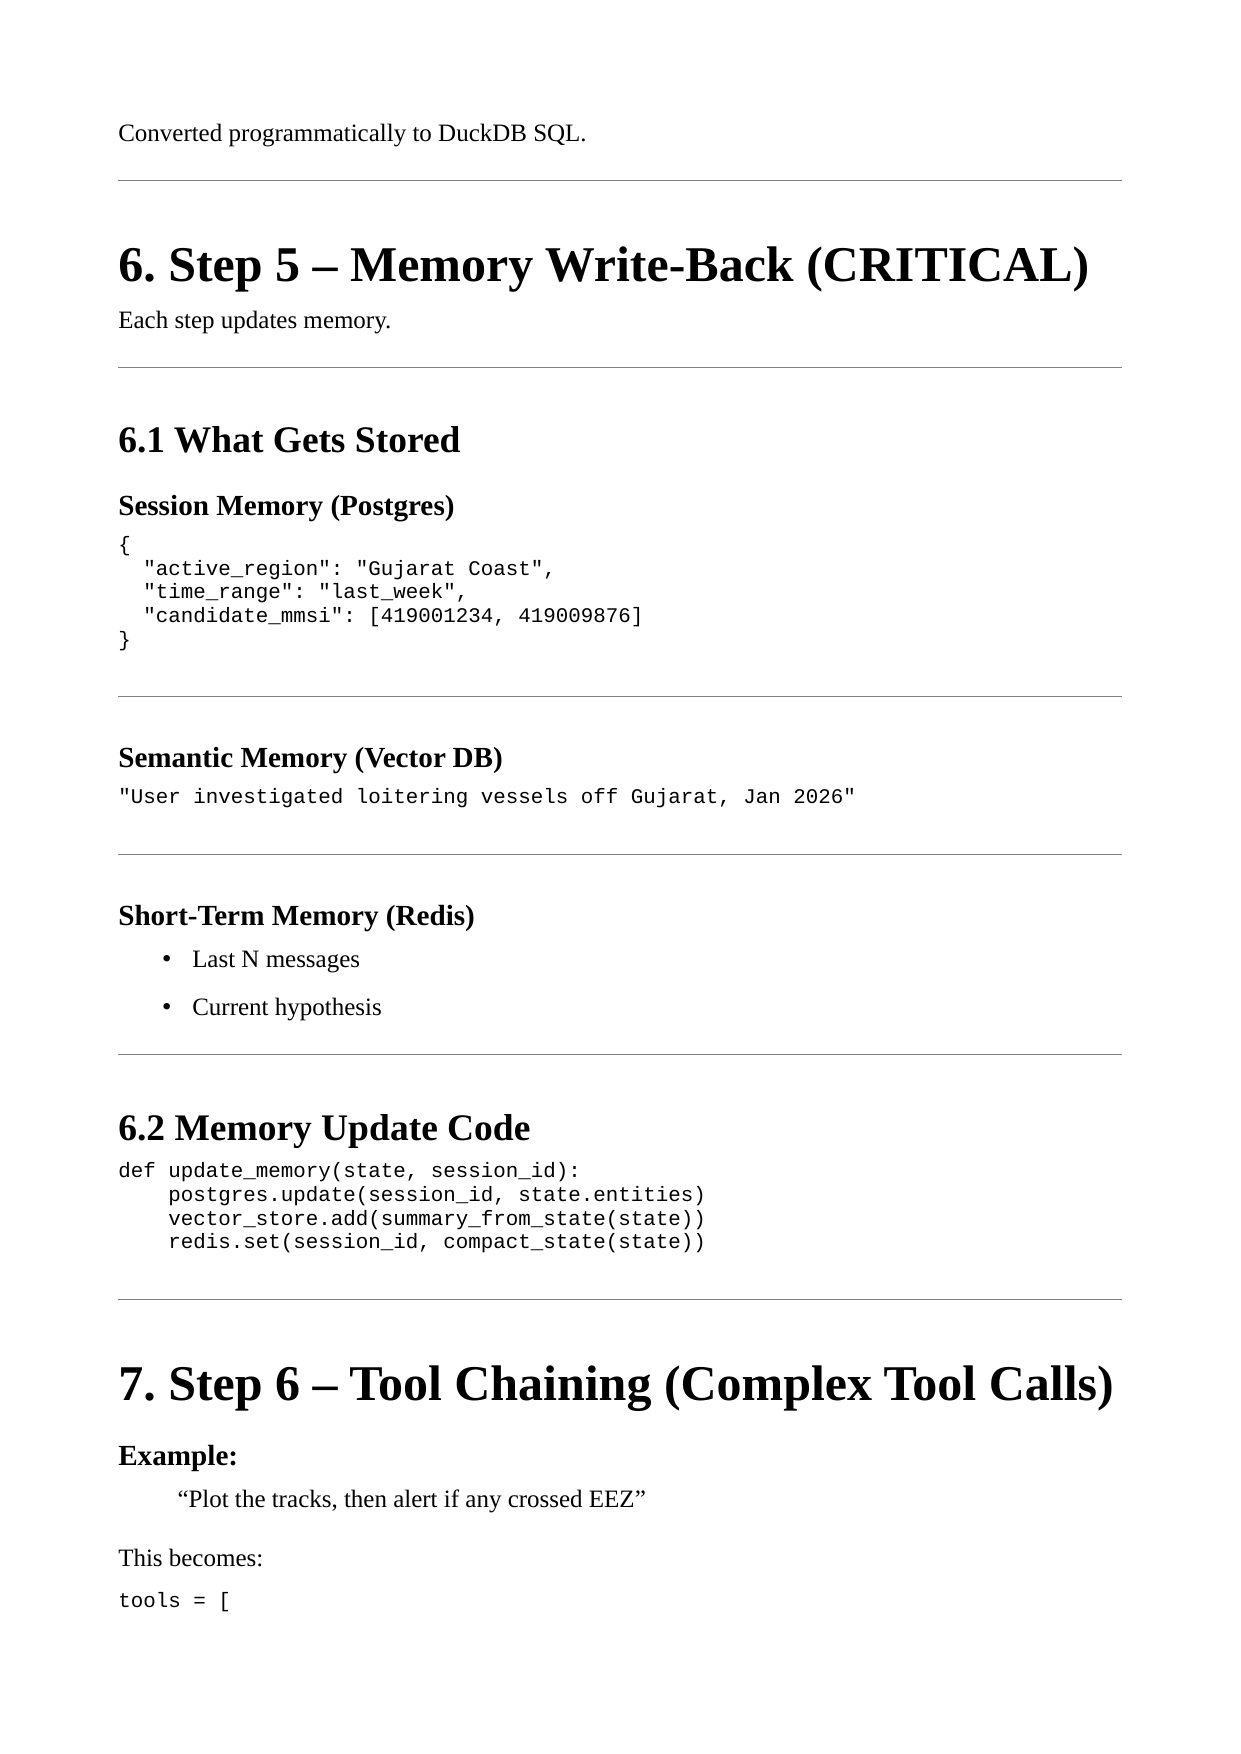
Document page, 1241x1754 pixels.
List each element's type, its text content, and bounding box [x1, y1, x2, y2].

subtitle 6.1 What Gets Stored [118, 418, 1122, 461]
text tools = [ [118, 1590, 1122, 1614]
subtitle 7. Step 6 – Tool Chaining (Complex Tool Calls) [118, 1354, 1122, 1411]
subtitle Example: [118, 1438, 1122, 1472]
subtitle 6.2 Memory Update Code [118, 1105, 1122, 1148]
subtitle 6. Step 5 – Memory Write-Back (CRITICAL) [118, 235, 1122, 292]
text } [118, 628, 1122, 652]
text "candidate_mmsi": [419001234, 419009876] [118, 605, 1122, 628]
subtitle Semantic Memory (Vector DB) [118, 741, 1122, 774]
text "active_region": "Gujarat Coast", [118, 558, 1122, 581]
text vector_store.add(summary_from_state(state)) [118, 1208, 1122, 1231]
text { [118, 534, 1122, 558]
subtitle Session Memory (Postgres) [118, 488, 1122, 521]
text postgres.update(session_id, state.entities) [118, 1184, 1122, 1208]
text Each step updates memory. [118, 305, 1122, 334]
text "User investigated loitering vessels off Gujarat, Jan 2026" [118, 787, 1122, 810]
text redis.set(session_id, compact_state(state)) [118, 1231, 1122, 1255]
text Converted programmatically to DuckDB SQL. [118, 118, 1122, 147]
text def update_memory(state, session_id): [118, 1161, 1122, 1184]
list Current hypothesis [162, 992, 1122, 1021]
text "time_range": "last_week", [118, 581, 1122, 605]
text “Plot the tracks, then alert if any crossed EEZ” [177, 1484, 1063, 1513]
list Last N messages [162, 944, 1122, 973]
text This becomes: [118, 1543, 1122, 1571]
subtitle Short-Term Memory (Redis) [118, 898, 1122, 932]
